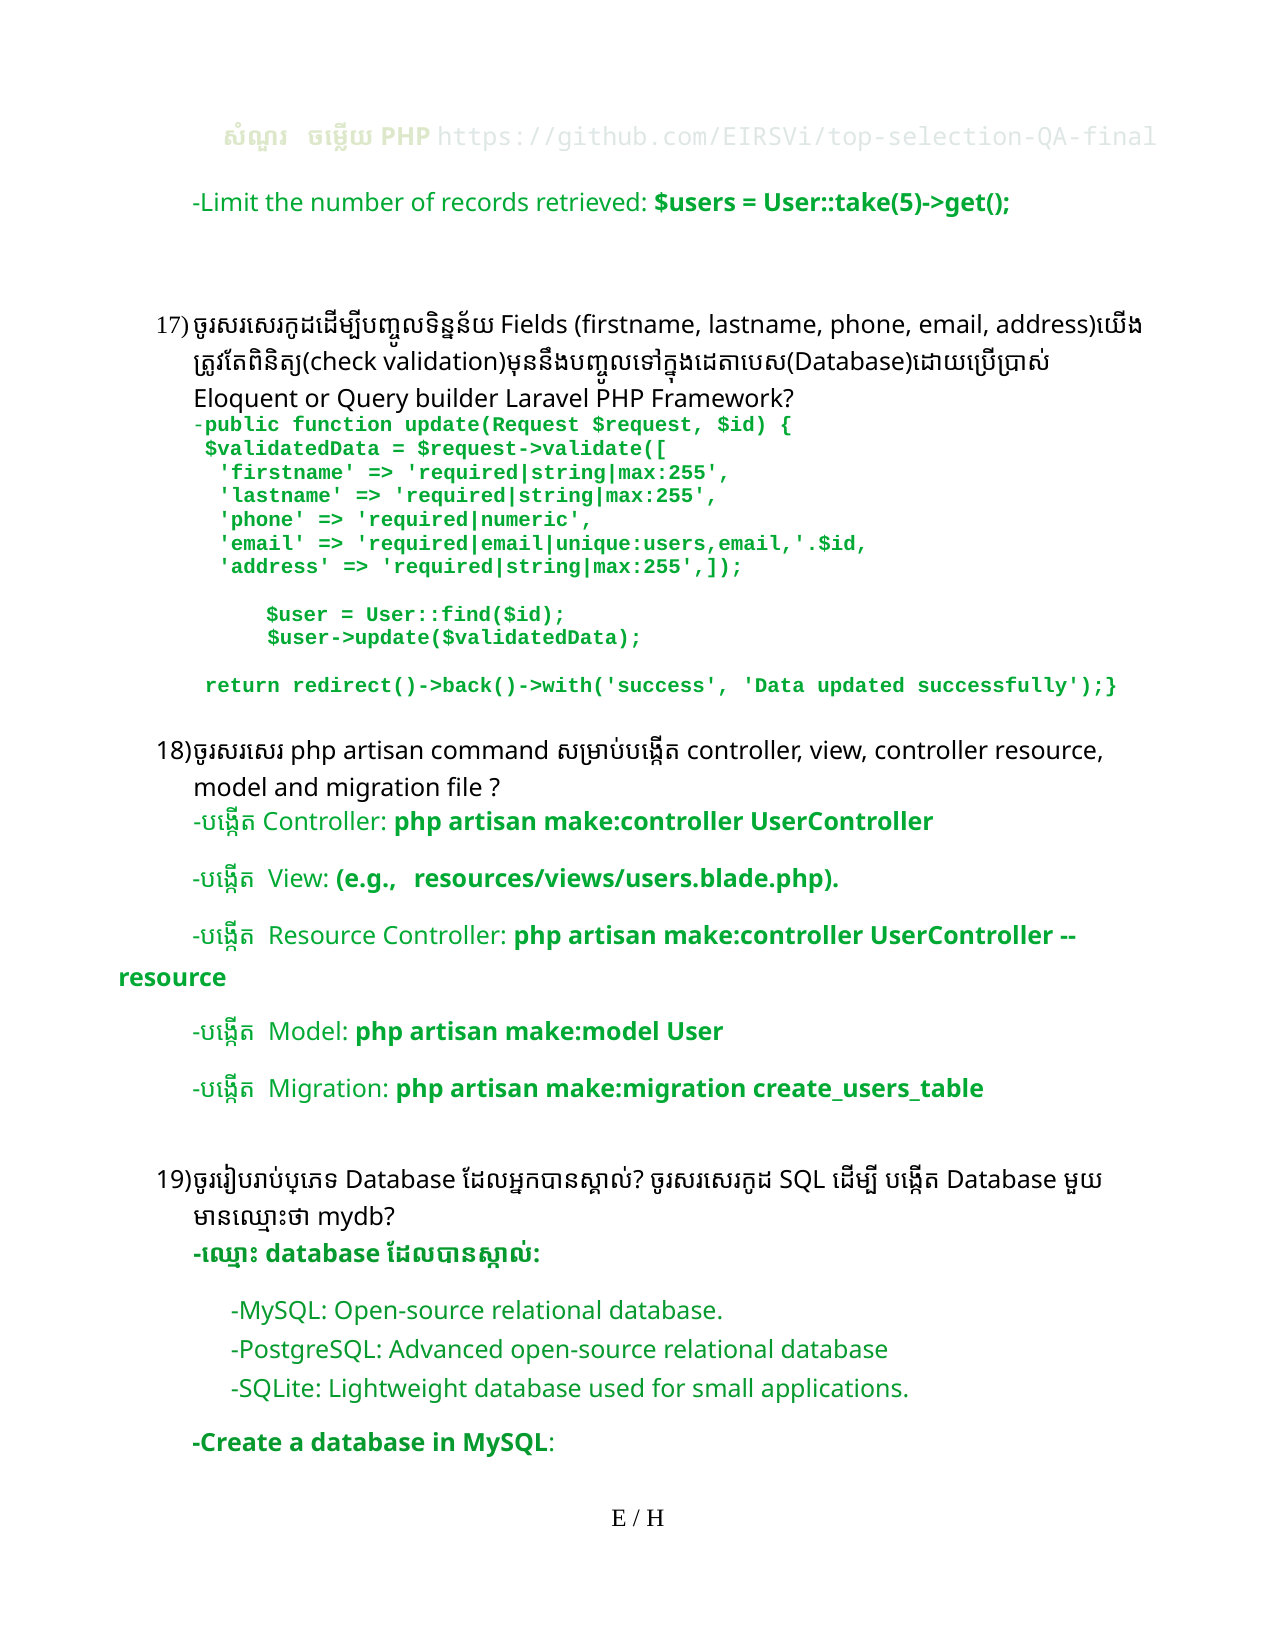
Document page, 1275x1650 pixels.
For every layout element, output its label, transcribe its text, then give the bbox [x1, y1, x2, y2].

text -បង្កើត Migration: php artisan make:migration create_users_table [118, 1070, 1157, 1107]
text -បង្កើត View: (e.g., resources/views/users.blade.php). [118, 860, 1157, 897]
list -PostgreSQL: Advanced open-source relational database [193, 1332, 1157, 1366]
text -Create a database in MySQL: [118, 1425, 1157, 1459]
text $user = User::find($id); [118, 604, 1157, 627]
text -public function update(Request $request, $id) { [118, 414, 1157, 438]
text -បង្កើត Model: php artisan make:model User [118, 1013, 1157, 1050]
text 'email' => 'required|email|unique:users,email,'.$id, [118, 533, 1157, 556]
list ចូររៀបរាប់ប្រភេទ Database ដែលអ្នកបានស្គាល់? ចូរសរសេរកូដ SQL ដើម្បី បង្កើត Database មួយមានឈ្មោះថា mydb? [156, 1162, 1157, 1236]
text $validatedData = $request->validate([ [118, 438, 1157, 462]
text return redirect()->back()->with('success', 'Data updated successfully');} [118, 674, 1157, 698]
list -SQLite: Lightweight database used for small applications. [193, 1371, 1157, 1405]
list -បង្កើត Controller: php artisan make:controller UserController [156, 803, 1157, 840]
text -Limit the number of records retrieved: $users = User::take(5)->get(); [118, 184, 1157, 219]
text $user->update($validatedData); [118, 627, 1157, 651]
text 'phone' => 'required|numeric', [118, 509, 1157, 533]
text -បង្កើត Resource Controller: php artisan make:controller UserController --resource [118, 917, 1157, 994]
text 'lastname' => 'required|string|max:255', [118, 485, 1157, 509]
text 'firstname' => 'required|string|max:255', [118, 462, 1157, 485]
text 'address' => 'required|string|max:255',]); [118, 556, 1157, 580]
list ចូរសរសេរកូដដើម្បីបញ្ចូលទិន្នន័យFields​​​ (firstname, lastname, phone, email, address)យើងត្រូវតែពិនិត្យ(check validation)មុននឹងបញ្ចូលទៅក្នុងដេតាបេស(Database)ដោយប្រើប្រាស់ Eloquent or Query builder Laravel PHP Framework? [156, 306, 1157, 414]
list ចូរសរសេរ php artisan command សម្រាប់បង្កើត controller, view, controller resource, model and migration file​ ? [156, 732, 1157, 803]
list -MySQL: Open-source relational database. [193, 1293, 1157, 1327]
list -ឈ្មោះ database​​ ដែលបានស្កាល់: [156, 1236, 1157, 1272]
